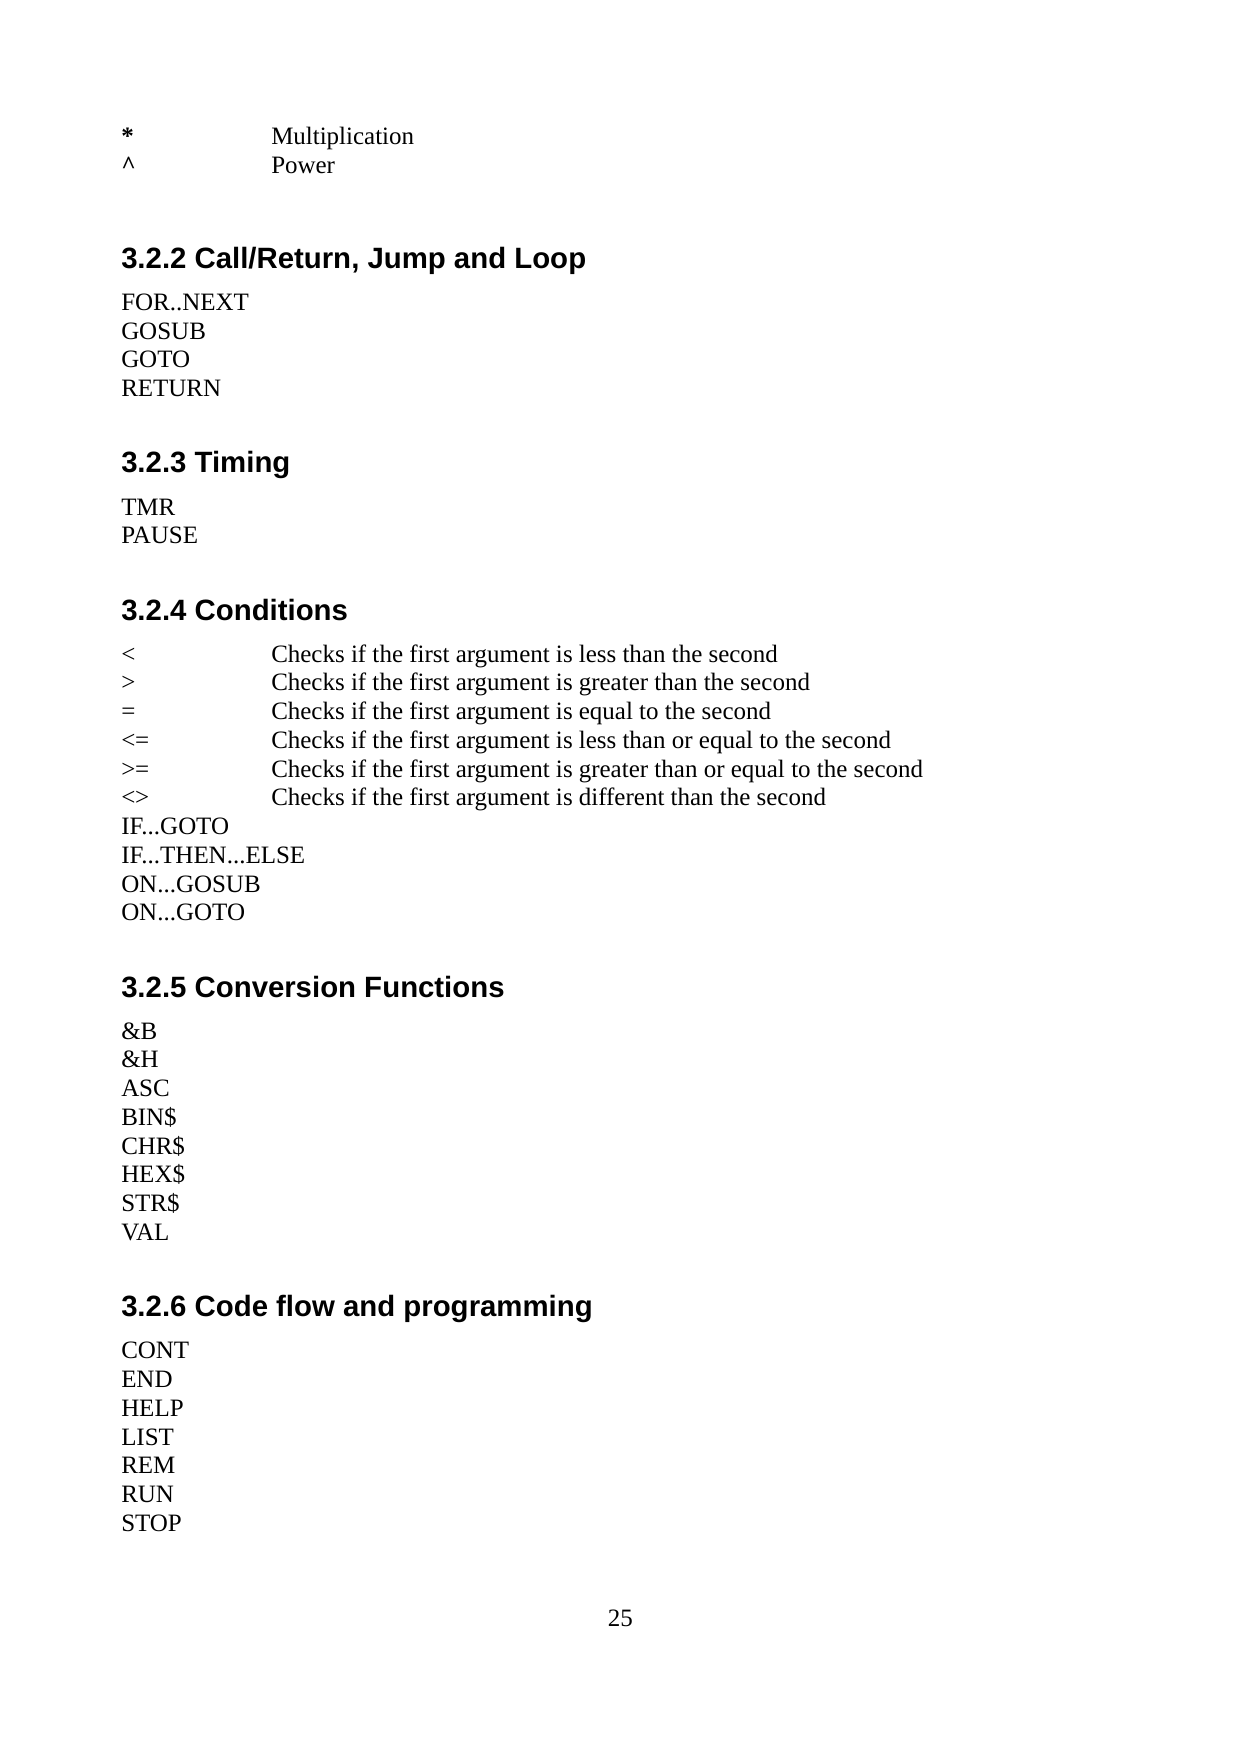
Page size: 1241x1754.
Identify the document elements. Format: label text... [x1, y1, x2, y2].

text ASC [121, 1073, 1119, 1102]
text BIN$ [121, 1102, 1119, 1131]
text GOSUB [121, 316, 1119, 344]
text TMR [121, 492, 1119, 520]
text CHR$ [121, 1131, 1119, 1159]
text * Multiplication [121, 121, 1119, 150]
text &H [121, 1044, 1119, 1073]
text STR$ [121, 1188, 1119, 1217]
text PAUSE [121, 520, 1119, 549]
text < Checks if the first argument is less than the second [121, 639, 1119, 667]
text HELP [121, 1393, 1119, 1422]
text STOP [121, 1508, 1119, 1537]
text &B [121, 1016, 1119, 1044]
text END [121, 1364, 1119, 1393]
text LIST [121, 1422, 1119, 1450]
subtitle 3.2.4 Conditions [121, 592, 1119, 626]
subtitle 3.2.2 Call/Return, Jump and Loop [121, 241, 1119, 274]
text ON...GOSUB [121, 869, 1119, 897]
text <= Checks if the first argument is less than or equal to the second [121, 725, 1119, 754]
text HEX$ [121, 1159, 1119, 1188]
subtitle 3.2.6 Code flow and programming [121, 1289, 1119, 1323]
text <> Checks if the first argument is different than the second [121, 782, 1119, 811]
text ^ Power [121, 150, 1119, 178]
text >= Checks if the first argument is greater than or equal to the second [121, 754, 1119, 782]
text RUN [121, 1479, 1119, 1508]
text GOTO [121, 344, 1119, 373]
text IF...THEN...ELSE [121, 840, 1119, 869]
text REM [121, 1450, 1119, 1479]
text IF...GOTO [121, 811, 1119, 840]
text VAL [121, 1217, 1119, 1246]
subtitle 3.2.5 Conversion Functions [121, 969, 1119, 1003]
text > Checks if the first argument is greater than the second [121, 667, 1119, 696]
text RETURN [121, 373, 1119, 402]
text CONT [121, 1335, 1119, 1364]
text ON...GOTO [121, 897, 1119, 926]
text = Checks if the first argument is equal to the second [121, 696, 1119, 725]
text FOR..NEXT [121, 287, 1119, 316]
subtitle 3.2.3 Timing [121, 445, 1119, 479]
